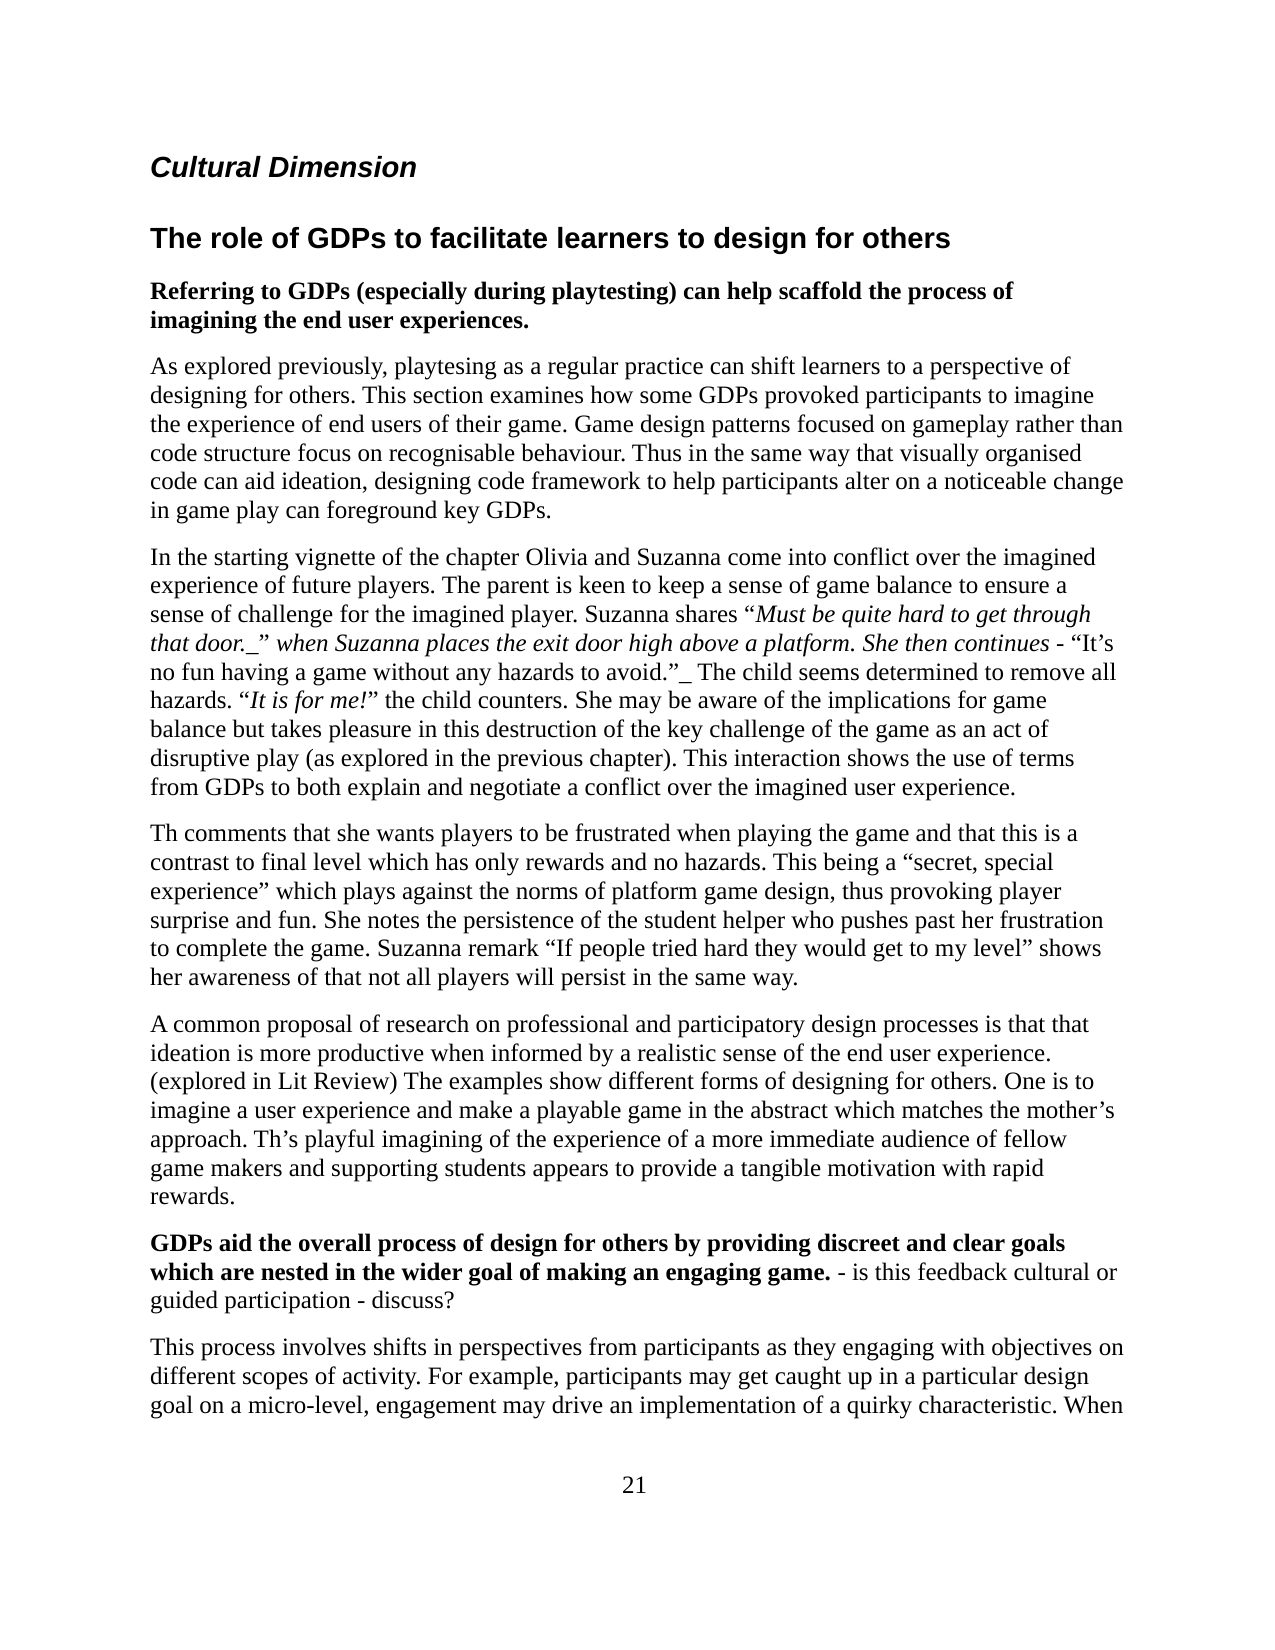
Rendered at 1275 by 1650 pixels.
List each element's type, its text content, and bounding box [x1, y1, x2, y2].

text A common proposal of research on professional and participatory design processes is that that ideation is more productive when informed by a realistic sense of the end user experience. (explored in Lit Review) The examples show different forms of designing for others. One is to imagine a user experience and make a playable game in the abstract which matches the mother’s approach. Th’s playful imagining of the experience of a more immediate audience of fellow game makers and supporting students appears to provide a tangible motivation with rapid rewards. [150, 1009, 1125, 1210]
text In the starting vignette of the chapter Olivia and Suzanna come into conflict over the imagined experience of future players. The parent is keen to keep a sense of game balance to ensure a sense of challenge for the imagined player. Suzanna shares “Must be quite hard to get through that door._” when Suzanna places the exit door high above a platform. She then continues - “It’s no fun having a game without any hazards to avoid.”_ The child seems determined to remove all hazards. “It is for me!” the child counters. She may be aware of the implications for game balance but takes pleasure in this destruction of the key challenge of the game as an act of disruptive play (as explored in the previous chapter). This interaction shows the use of terms from GDPs to both explain and negotiate a conflict over the imagined user experience. [150, 542, 1125, 801]
text Th comments that she wants players to be frustrated when playing the game and that this is a contrast to final level which has only rewards and no hazards. This being a “secret, special experience” which plays against the norms of platform game design, thus provoking player surprise and fun. She notes the persistence of the student helper who pushes past her frustration to complete the game. Suzanna remark “If people tried hard they would get to my level” shows her awareness of that not all players will persist in the same way. [150, 818, 1125, 991]
text GDPs aid the overall process of design for others by providing discreet and clear goals which are nested in the wider goal of making an engaging game. - is this feedback cultural or guided participation - discuss? [150, 1228, 1125, 1314]
text This process involves shifts in perspectives from participants as they engaging with objectives on different scopes of activity. For example, participants may get caught up in a particular design goal on a micro-level, engagement may drive an implementation of a quirky characteristic. When [150, 1332, 1125, 1418]
subtitle Cultural Dimension [150, 150, 1125, 183]
subtitle The role of GDPs to facilitate learners to design for others [150, 221, 1125, 254]
text As explored previously, playtesing as a regular practice can shift learners to a perspective of designing for others. This section examines how some GDPs provoked participants to imagine the experience of end users of their game. Game design patterns focused on gameplay rather than code structure focus on recognisable behaviour. Thus in the same way that visually organised code can aid ideation, designing code framework to help participants alter on a noticeable change in game play can foreground key GDPs. [150, 351, 1125, 524]
text Referring to GDPs (especially during playtesting) can help scaffold the process of imagining the end user experiences. [150, 276, 1125, 333]
